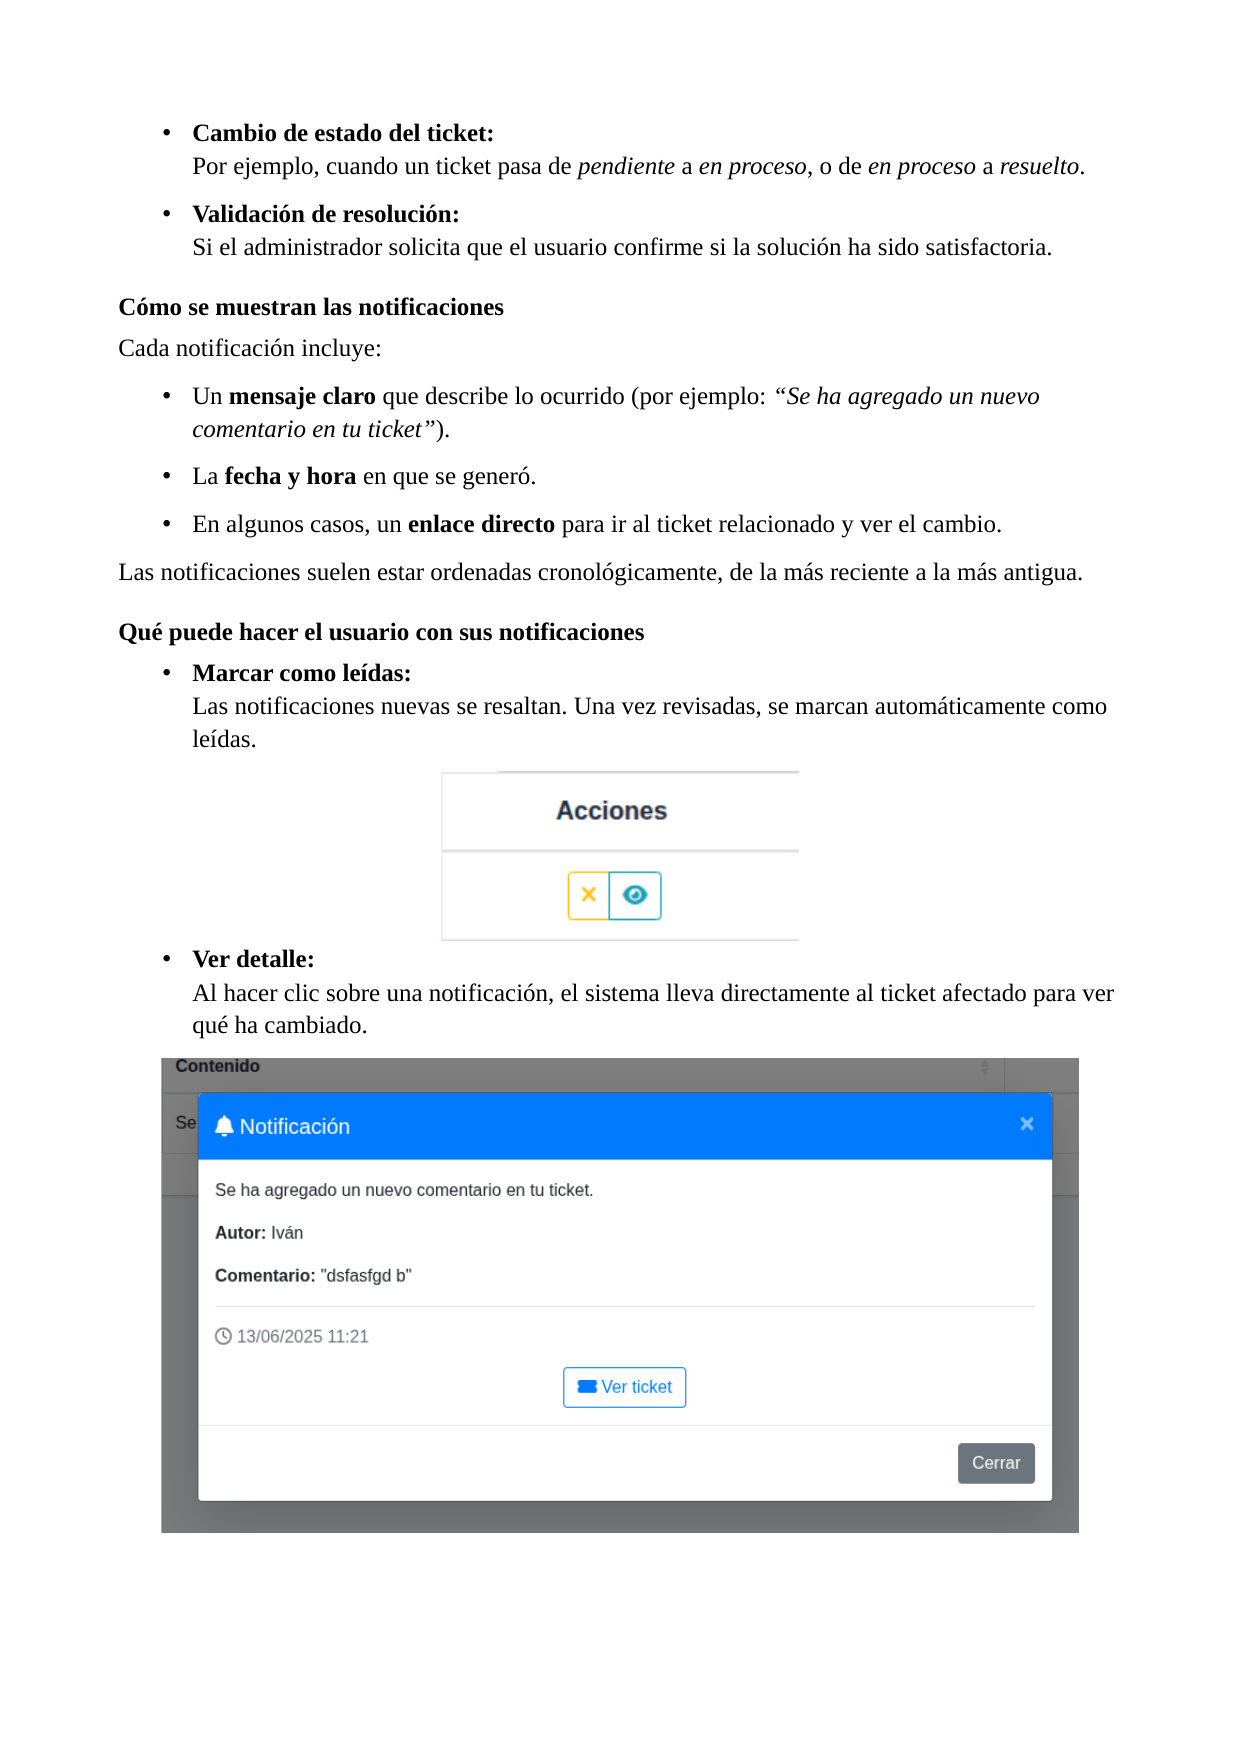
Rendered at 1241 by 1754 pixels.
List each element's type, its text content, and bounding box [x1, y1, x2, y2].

list Ver detalle: Al hacer clic sobre una notificación, el sistema lleva directamente al ticket afectado para ver qué ha cambiado. [162, 772, 1122, 1039]
list En algunos casos, un enlace directo para ir al ticket relacionado y ver el cambio. [162, 509, 1122, 538]
subtitle Qué puede hacer el usuario con sus notificaciones [118, 617, 1122, 645]
list La fecha y hora en que se generó. [162, 461, 1122, 490]
list Marcar como leídas: Las notificaciones nuevas se resaltan. Una vez revisadas, se marcan automáticamente como leídas. [162, 658, 1122, 753]
list Validación de resolución: Si el administrador solicita que el usuario confirme si la solución ha sido satisfactoria. [162, 199, 1122, 261]
list Cambio de estado del ticket: Por ejemplo, cuando un ticket pasa de pendiente a en proceso, o de en proceso a resuelto. [162, 118, 1122, 180]
text Cada notificación incluye: [118, 333, 1122, 362]
subtitle Cómo se muestran las notificaciones [118, 292, 1122, 321]
text Las notificaciones suelen estar ordenadas cronológicamente, de la más reciente a la más antigua. [118, 557, 1122, 585]
picture [161, 1058, 1079, 1533]
list Un mensaje claro que describe lo ocurrido (por ejemplo: “Se ha agregado un nuevo comentario en tu ticket”). [162, 381, 1122, 442]
picture [441, 771, 799, 941]
